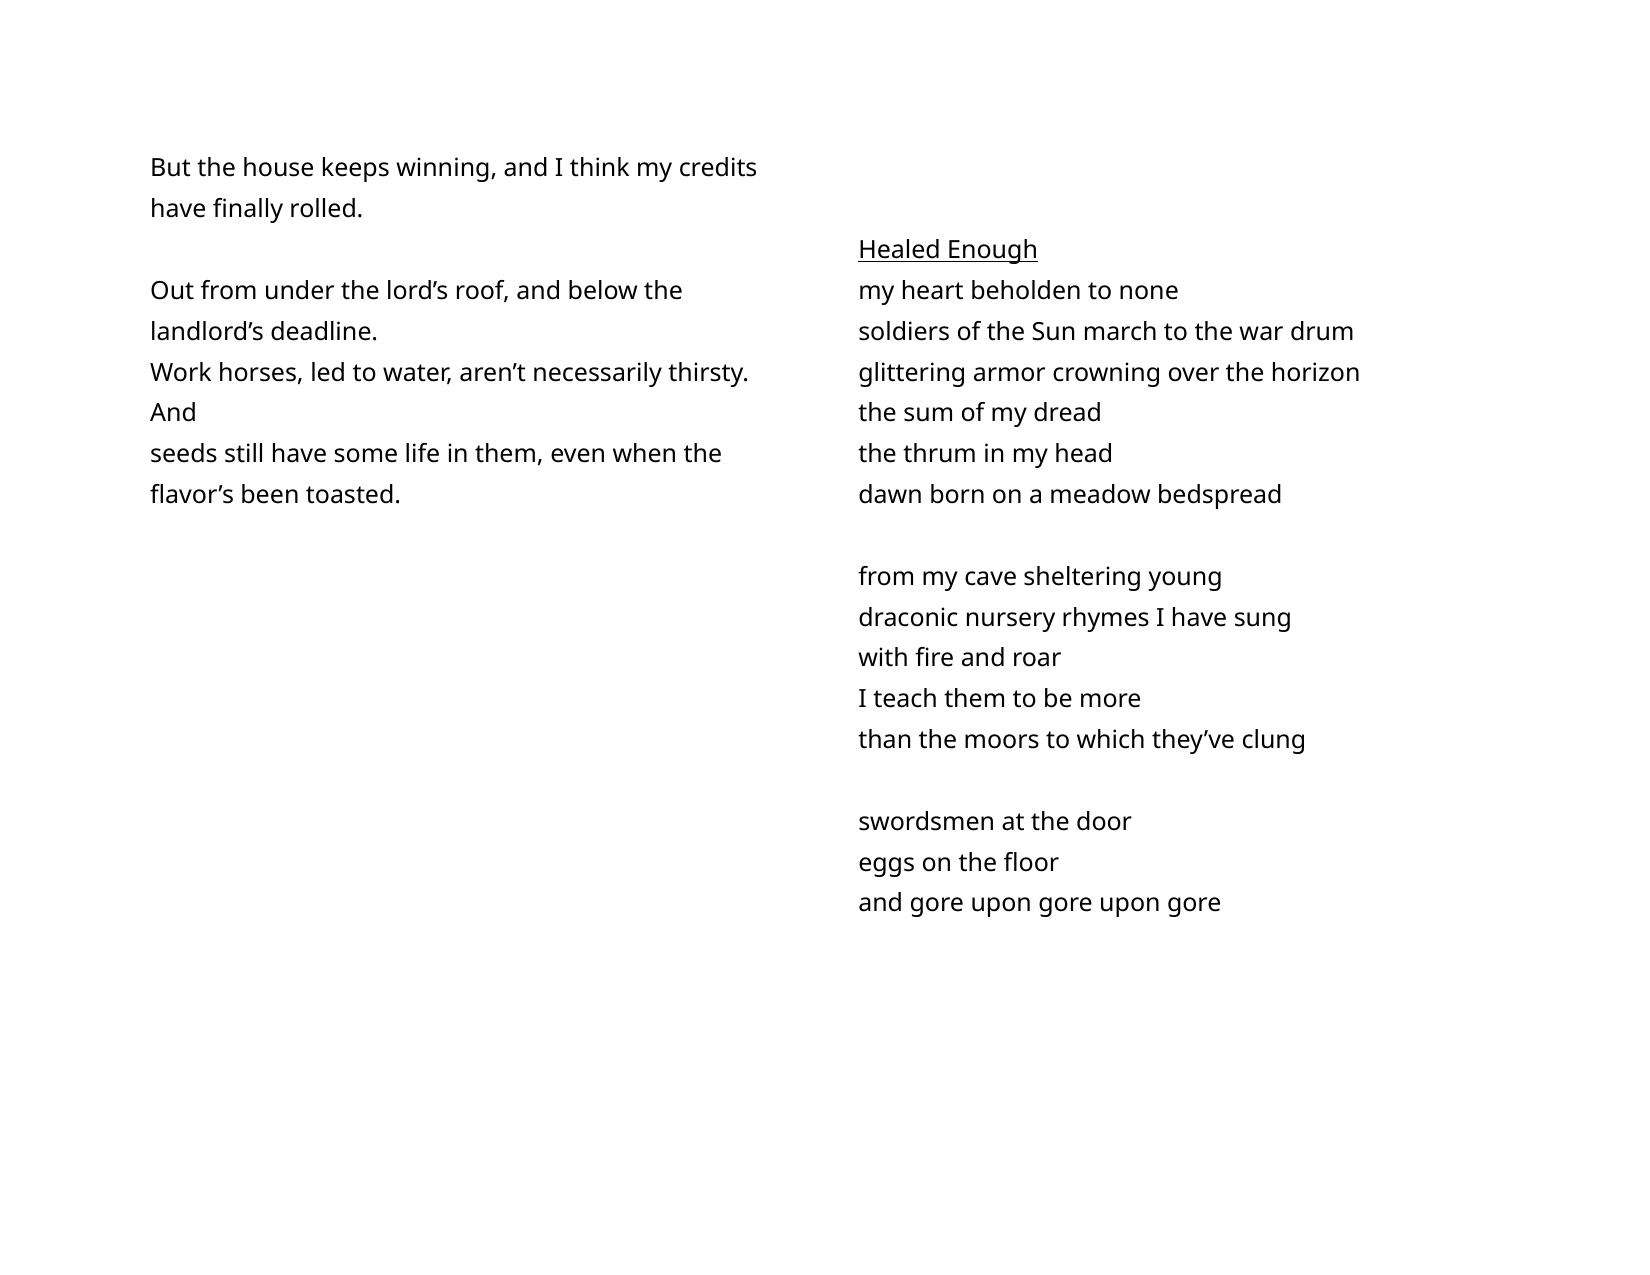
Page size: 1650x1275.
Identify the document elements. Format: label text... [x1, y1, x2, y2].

text than the moors to which they’ve clung [858, 722, 1500, 756]
text seeds still have some life in them, even when the flavor’s been toasted. [150, 436, 792, 511]
text the thrum in my head [858, 436, 1500, 470]
text glittering armor crowning over the horizon [858, 354, 1500, 388]
text But the house keeps winning, and I think my credits have finally rolled. [150, 150, 792, 225]
text the sum of my dread [858, 395, 1500, 429]
text my heart beholden to none [858, 272, 1500, 307]
text dawn born on a meadow bedspread [858, 477, 1500, 511]
text I teach them to be more [858, 681, 1500, 715]
text swordsmen at the door [858, 803, 1500, 837]
text Work horses, led to water, aren’t necessarily thirsty. And [150, 354, 792, 429]
text Out from under the lord’s roof, and below the landlord’s deadline. [150, 272, 792, 347]
text Healed Enough [858, 232, 1500, 266]
text eggs on the floor [858, 844, 1500, 878]
text and gore upon gore upon gore [858, 885, 1500, 919]
text draconic nursery rhymes I have sung [858, 599, 1500, 633]
text from my cave sheltering young [858, 558, 1500, 592]
text soldiers of the Sun march to the war drum [858, 313, 1500, 347]
text with fire and roar [858, 640, 1500, 674]
